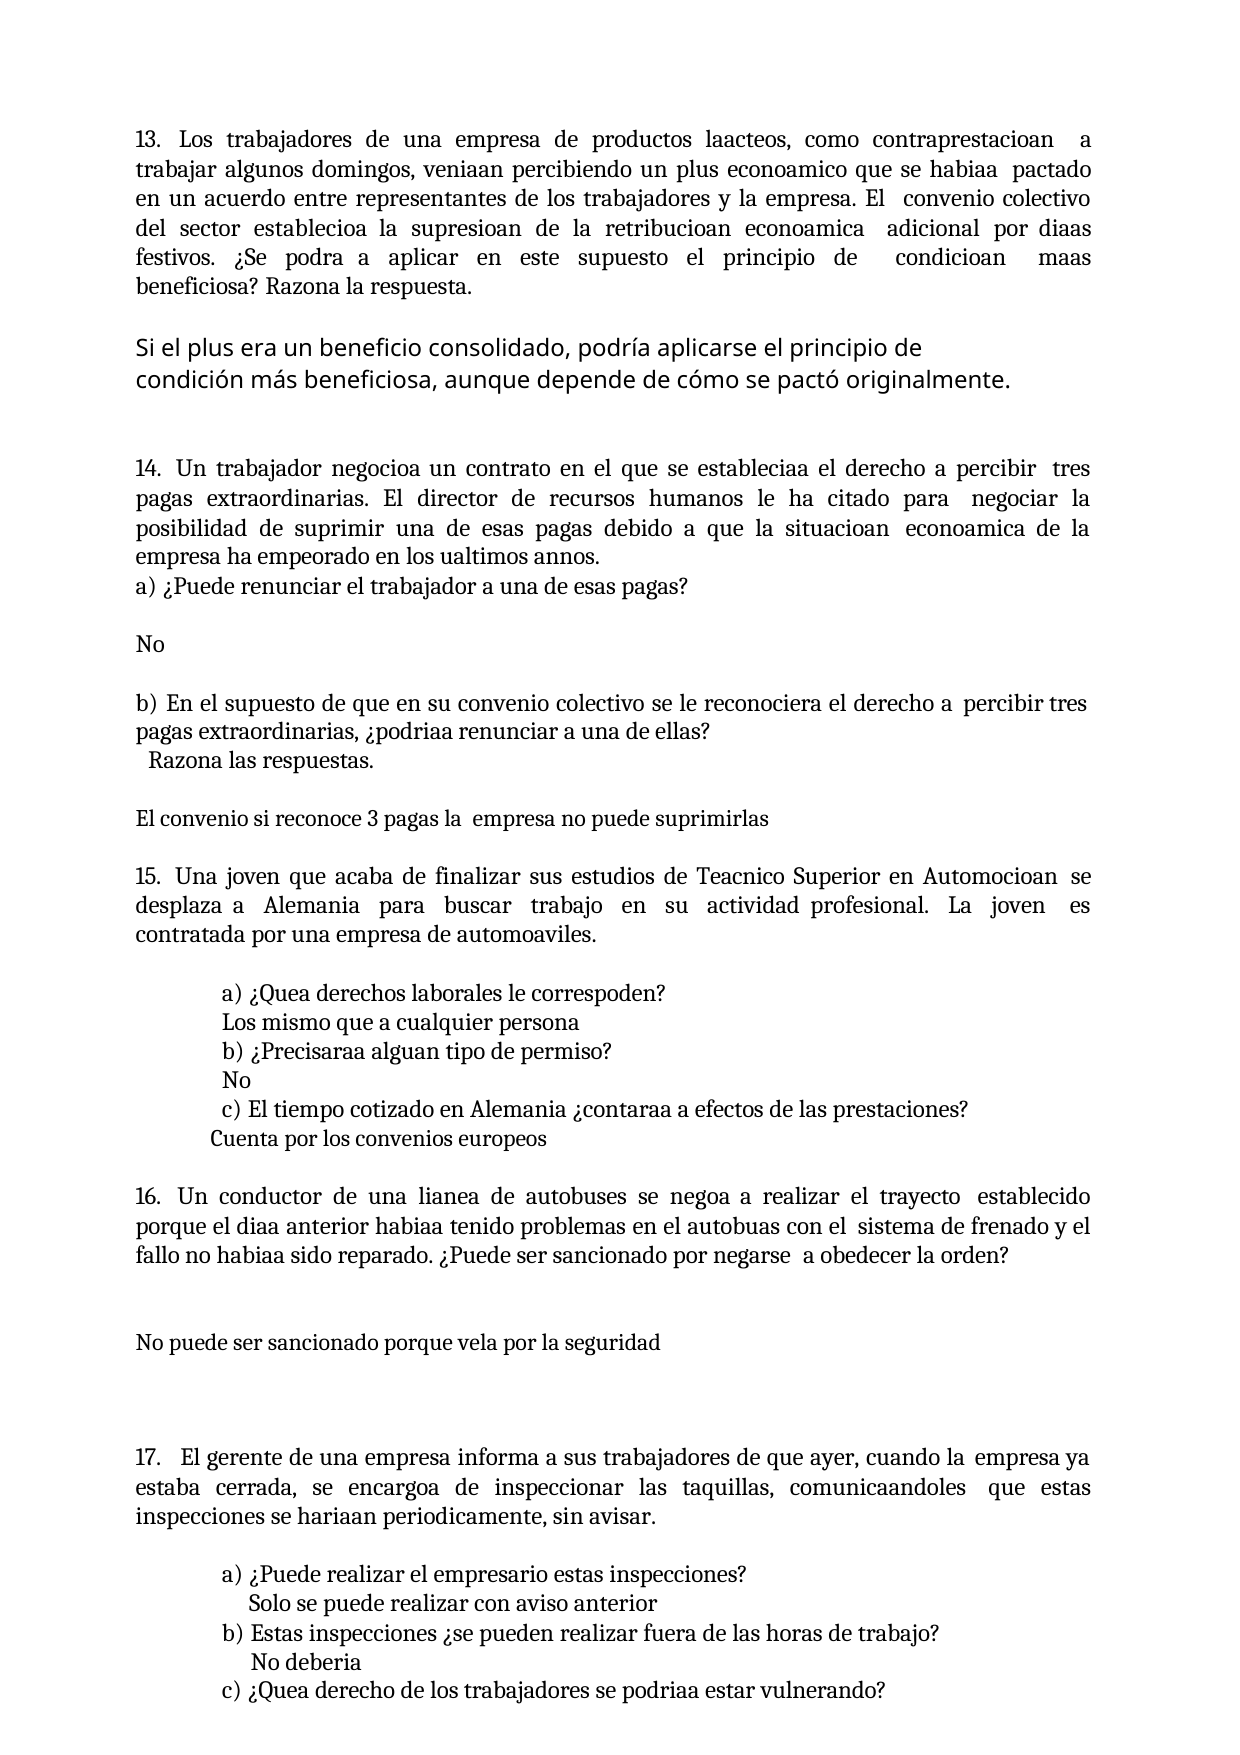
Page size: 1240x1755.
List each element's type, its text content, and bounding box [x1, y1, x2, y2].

list ¿Puede renunciar el trabajador a una de esas pagas? [135, 571, 1102, 600]
text El convenio si reconoce 3 pagas la empresa no puede suprimirlas [135, 804, 1102, 832]
text Razona las respuestas. [148, 746, 1102, 775]
list No [222, 1065, 1102, 1094]
list En el supuesto de que en su convenio colectivo se le reconociera el derecho a percibir tres pagas extraordinarias, ¿podriaa renunciar a una de ellas? [135, 688, 1091, 746]
text Cuenta por los convenios europeos [135, 1125, 1102, 1152]
list ¿Precisaraa alguan tipo de permiso? [222, 1036, 1102, 1065]
list ¿Quea derechos laborales le correspoden? [222, 978, 1102, 1007]
list Un trabajador negocioa un contrato en el que se estableciaa el derecho a percibir tres pagas extraordinarias. El director de recursos humanos le ha citado para negociar la posibilidad de suprimir una de esas pagas debido a que la situacioan econoamica de la empresa ha empeorado en los ualtimos annos. [135, 453, 1091, 571]
list Un conductor de una lianea de autobuses se negoa a realizar el trayecto establecido porque el diaa anterior habiaa tenido problemas en el autobuas con el sistema de frenado y el fallo no habiaa sido reparado. ¿Puede ser sancionado por negarse a obedecer la orden? [135, 1181, 1091, 1270]
list No deberia [222, 1647, 1102, 1676]
text No puede ser sancionado porque vela por la seguridad [135, 1329, 1102, 1356]
list El tiempo cotizado en Alemania ¿contaraa a efectos de las prestaciones? [222, 1094, 1102, 1124]
list Estas inspecciones ¿se pueden realizar fuera de las horas de trabajo? [222, 1618, 1102, 1647]
list ¿Puede realizar el empresario estas inspecciones? [222, 1559, 1102, 1588]
text Si el plus era un beneficio consolidado, podría aplicarse el principio de condición más beneficiosa, aunque depende de cómo se pactó originalmente. [135, 331, 1102, 396]
list Los trabajadores de una empresa de productos laacteos, como contraprestacioan a trabajar algunos domingos, veniaan percibiendo un plus econoamico que se habiaa pactado en un acuerdo entre representantes de los trabajadores y la empresa. El convenio colectivo del sector establecioa la supresioan de la retribucioan econoamica adicional por diaas festivos. ¿Se podra a aplicar en este supuesto el principio de condicioan maas beneficiosa? Razona la respuesta. [135, 124, 1092, 301]
text No [135, 629, 1102, 658]
list Una joven que acaba de finalizar sus estudios de Teacnico Superior en Automocioan se desplaza a Alemania para buscar trabajo en su actividad profesional. La joven es contratada por una empresa de automoaviles. [135, 861, 1092, 949]
list ¿Quea derecho de los trabajadores se podriaa estar vulnerando? [222, 1676, 1102, 1705]
text Los mismo que a cualquier persona [222, 1007, 1102, 1036]
list Solo se puede realizar con aviso anterior [222, 1588, 1102, 1618]
list El gerente de una empresa informa a sus trabajadores de que ayer, cuando la empresa ya estaba cerrada, se encargoa de inspeccionar las taquillas, comunicaandoles que estas inspecciones se hariaan periodicamente, sin avisar. [135, 1442, 1091, 1530]
